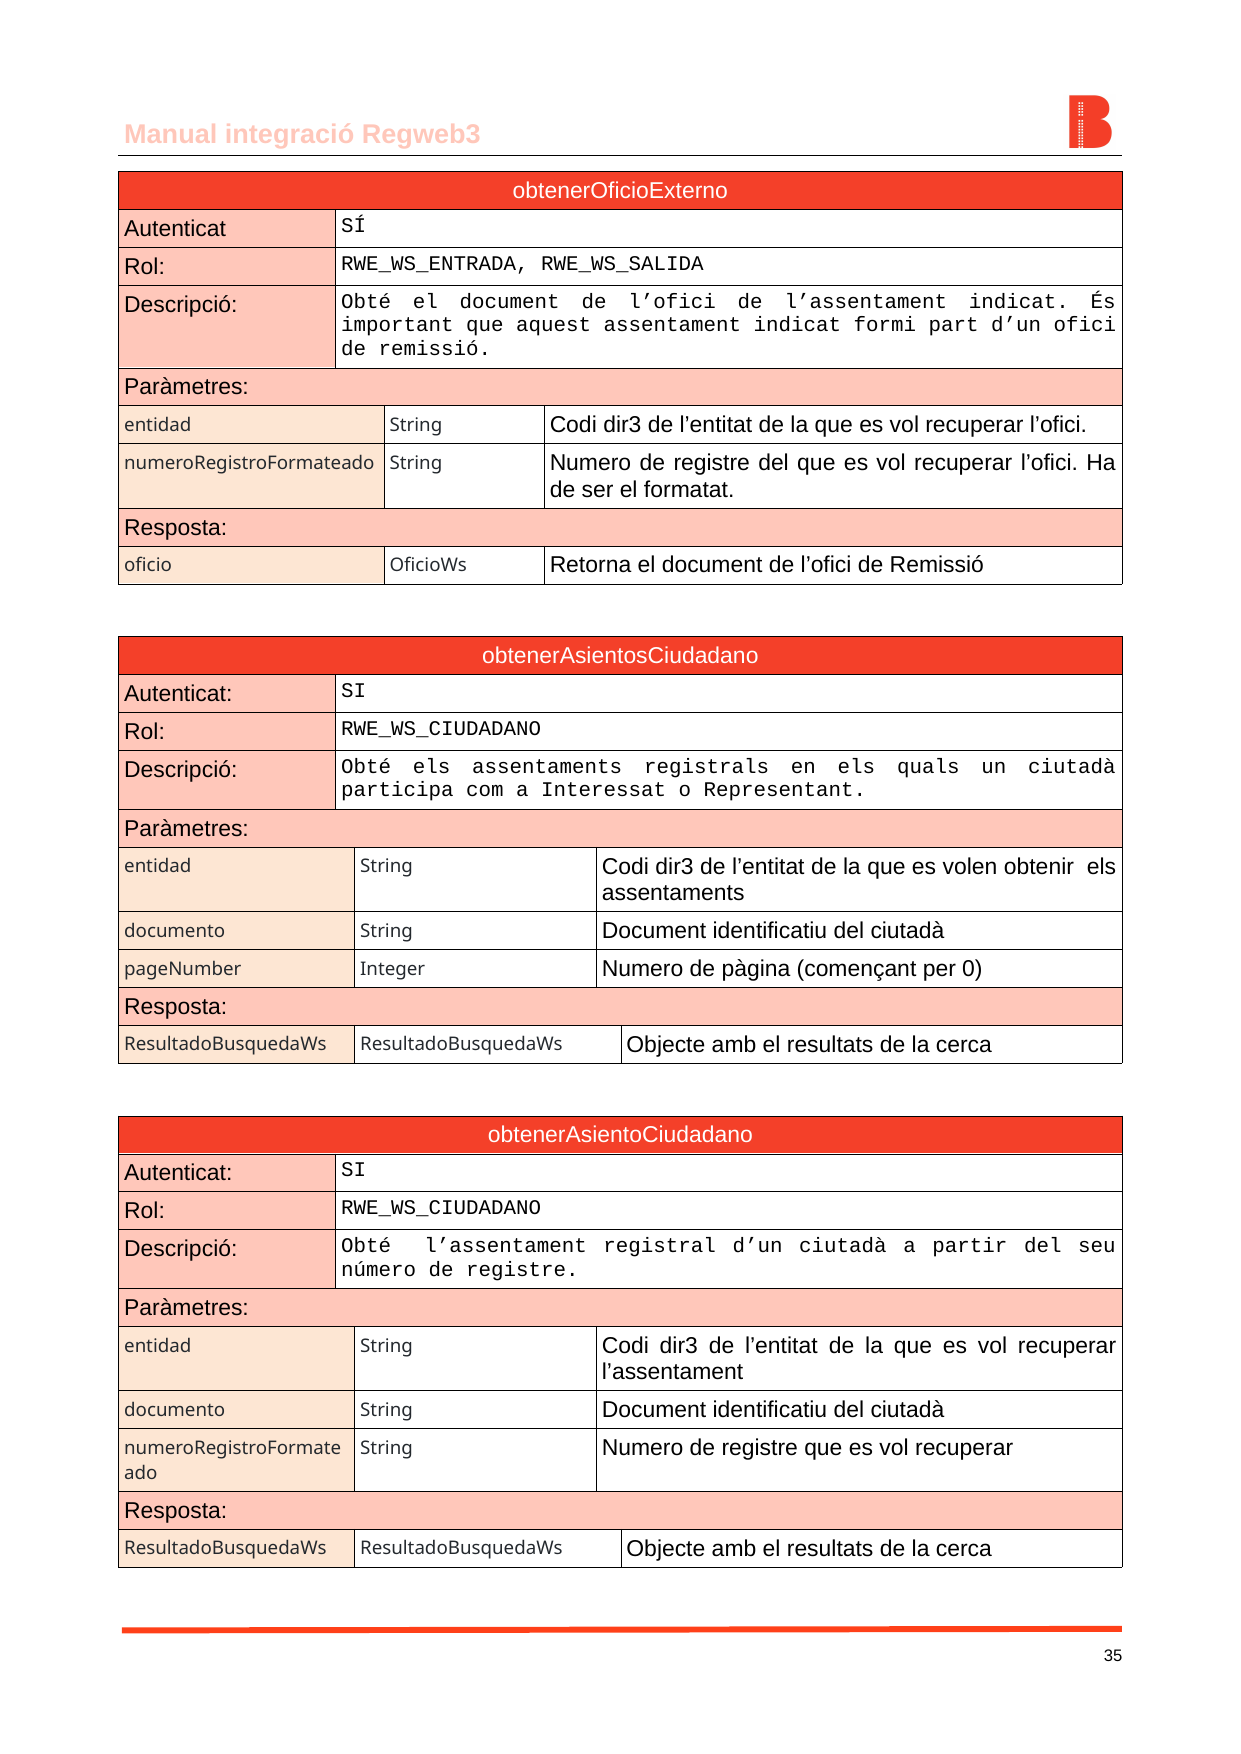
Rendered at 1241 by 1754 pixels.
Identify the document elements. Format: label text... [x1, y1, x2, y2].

table_cell pageNumber [119, 950, 354, 987]
table_cell Autenticat: [119, 1155, 335, 1191]
table_cell Descripció: [119, 286, 335, 367]
table_cell Paràmetres: [119, 810, 1122, 847]
table_cell Resposta: [119, 509, 1122, 546]
table_cell entidad [119, 1327, 354, 1390]
table_cell numeroRegistroFormateado [119, 1429, 354, 1491]
table_cell Resposta: [119, 1492, 1122, 1529]
table_cell Rol: [119, 713, 335, 750]
table_cell String [385, 406, 544, 443]
table_cell Autenticat: [119, 675, 335, 712]
table_cell String [355, 1391, 596, 1428]
table_cell OficioWs [385, 547, 544, 583]
table_cell Codi dir3 de l’entitat de la que es volen obtenir els assentaments [597, 848, 1122, 911]
table_header obtenerAsientosCiudadano [119, 637, 1122, 674]
table_cell ResultadoBusquedaWs [355, 1026, 621, 1063]
table_cell ResultadoBusquedaWs [119, 1026, 354, 1063]
table_cell String [355, 1429, 596, 1491]
table_cell Integer [355, 950, 596, 987]
table_cell RWE_WS_CIUDADANO [336, 1192, 1122, 1229]
table_cell entidad [119, 848, 354, 911]
picture [1063, 94, 1117, 150]
table_cell Paràmetres: [119, 369, 1122, 405]
table_cell RWE_WS_CIUDADANO [336, 713, 1122, 750]
table_cell Rol: [119, 248, 335, 285]
table_cell ResultadoBusquedaWs [355, 1530, 621, 1567]
table_cell Objecte amb el resultats de la cerca [622, 1026, 1122, 1063]
table_cell documento [119, 1391, 354, 1428]
table_cell Numero de registre que es vol recuperar [597, 1429, 1122, 1491]
table_cell String [355, 848, 596, 911]
table_cell Obté el document de l’ofici de l’assentament indicat. És important que aquest assentament indicat formi part d’un ofici de remissió. [336, 286, 1122, 367]
table_cell Retorna el document de l’ofici de Remissió [545, 547, 1122, 583]
table_cell Numero de pàgina (començant per 0) [597, 950, 1122, 987]
table_cell SÍ [336, 210, 1122, 247]
table_cell Autenticat [119, 210, 335, 247]
table_cell Document identificatiu del ciutadà [597, 1391, 1122, 1428]
table_cell Descripció: [119, 1230, 335, 1288]
table_cell Numero de registre del que es vol recuperar l’ofici. Ha de ser el formatat. [545, 444, 1122, 508]
table_cell SI [336, 1155, 1122, 1191]
table_cell String [355, 1327, 596, 1390]
table_cell Objecte amb el resultats de la cerca [622, 1530, 1122, 1567]
table_cell numeroRegistroFormateado [119, 444, 384, 508]
table_cell Document identificatiu del ciutadà [597, 912, 1122, 949]
table_header obtenerAsientoCiudadano [119, 1117, 1122, 1153]
table_cell Codi dir3 de l’entitat de la que es vol recuperar l’assentament [597, 1327, 1122, 1390]
table_cell RWE_WS_ENTRADA, RWE_WS_SALIDA [336, 248, 1122, 285]
table_cell String [355, 912, 596, 949]
table_cell Obté els assentaments registrals en els quals un ciutadà participa com a Interessat o Representant. [336, 751, 1122, 809]
table_cell SI [336, 675, 1122, 712]
table_cell Codi dir3 de l’entitat de la que es vol recuperar l’ofici. [545, 406, 1122, 443]
table_cell String [385, 444, 544, 508]
table_cell Rol: [119, 1192, 335, 1229]
table_cell Paràmetres: [119, 1289, 1122, 1326]
table_cell Resposta: [119, 988, 1122, 1025]
table_cell ResultadoBusquedaWs [119, 1530, 354, 1567]
table_cell Descripció: [119, 751, 335, 809]
table_header obtenerOficioExterno [119, 172, 1122, 209]
table_cell Obté l’assentament registral d’un ciutadà a partir del seu número de registre. [336, 1230, 1122, 1288]
table_cell documento [119, 912, 354, 949]
table_cell entidad [119, 406, 384, 443]
table_cell oficio [119, 547, 384, 583]
